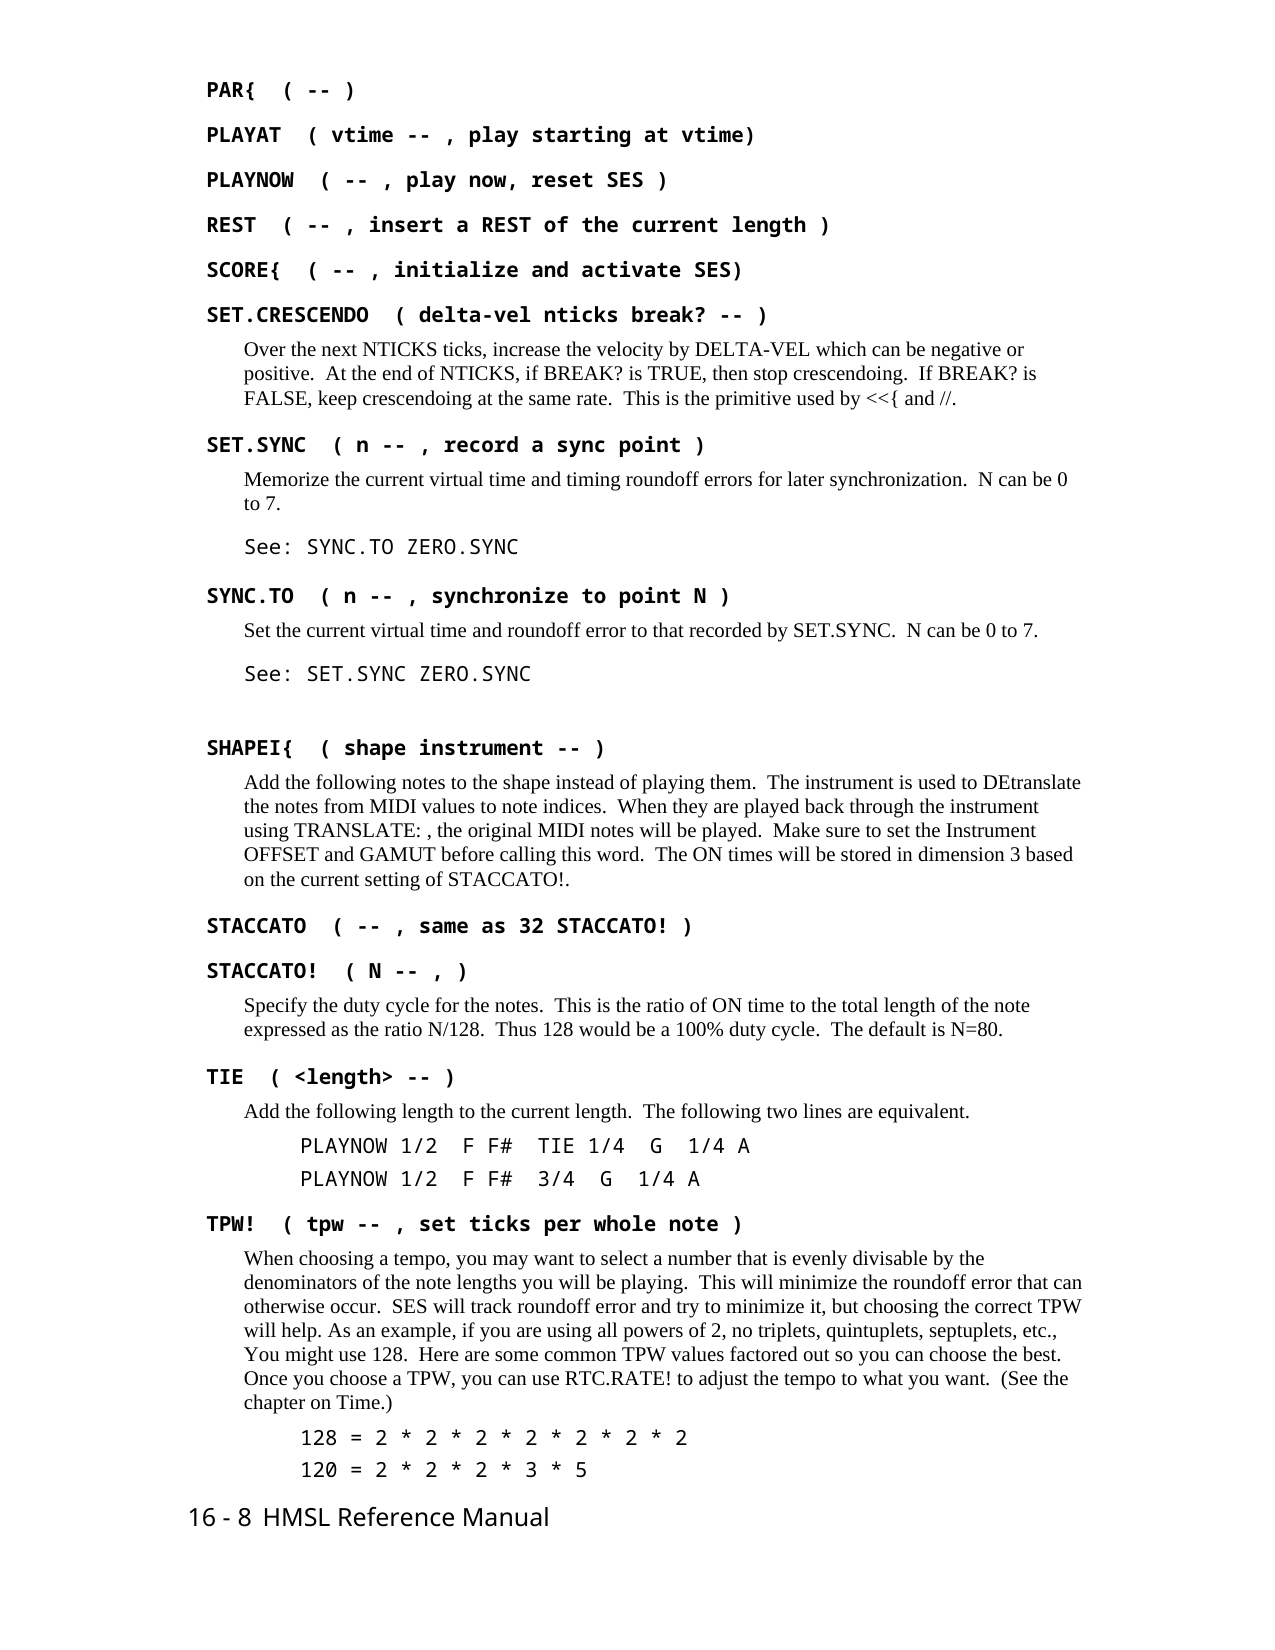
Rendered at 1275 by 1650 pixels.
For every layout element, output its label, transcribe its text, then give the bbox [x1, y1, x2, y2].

text SET.CRESCENDO ( delta-vel nticks break? -- ) [206, 301, 1162, 329]
text TPW! ( tpw -- , set ticks per whole note ) [206, 1209, 1162, 1237]
text See: SET.SYNC ZERO.SYNC [244, 659, 1087, 687]
text 128 = 2 * 2 * 2 * 2 * 2 * 2 * 2 [300, 1423, 1087, 1451]
text STACCATO! ( N -- , ) [206, 956, 1162, 985]
text REST ( -- , insert a REST of the current length ) [206, 210, 1162, 239]
text STACCATO ( -- , same as 32 STACCATO! ) [206, 911, 1162, 940]
text PLAYNOW 1/2 F F# TIE 1/4 G 1/4 A [300, 1131, 1087, 1160]
text SET.SYNC ( n -- , record a sync point ) [206, 430, 1162, 459]
text TIE ( <length> -- ) [206, 1062, 1162, 1091]
text PLAYNOW 1/2 F F# 3/4 G 1/4 A [300, 1164, 1087, 1192]
text 120 = 2 * 2 * 2 * 3 * 5 [300, 1455, 1087, 1484]
text When choosing a tempo, you may want to select a number that is evenly divisable by the denominators of the note lengths you will be playing. This will minimize the roundoff error that can otherwise occur. SES will track roundoff error and try to minimize it, but choosing the correct TPW will help. As an example, if you are using all powers of 2, no triplets, quintuplets, septuplets, etc., You might use 128. Here are some common TPW values factored out so you can choose the best. Once you choose a TPW, you can use RTC.RATE! to adjust the tempo to what you want. (See the chapter on Time.) [244, 1246, 1087, 1414]
text SHAPEI{ ( shape instrument -- ) [206, 733, 1162, 762]
text See: SYNC.TO ZERO.SYNC [244, 532, 1087, 560]
text SYNC.TO ( n -- , synchronize to point N ) [206, 581, 1162, 609]
text PLAYAT ( vtime -- , play starting at vtime) [206, 120, 1162, 148]
text Memorize the current virtual time and timing roundoff errors for later synchronization. N can be 0 to 7. [244, 467, 1087, 515]
text PLAYNOW ( -- , play now, reset SES ) [206, 165, 1162, 194]
text Set the current virtual time and roundoff error to that recorded by SET.SYNC. N can be 0 to 7. [244, 618, 1087, 642]
text Add the following notes to the shape instead of playing them. The instrument is used to DEtranslate the notes from MIDI values to note indices. When they are played back through the instrument using TRANSLATE: , the original MIDI notes will be played. Make sure to set the Instrument OFFSET and GAMUT before calling this word. The ON times will be stored in dimension 3 based on the current setting of STACCATO!. [244, 770, 1087, 891]
text Over the next NTICKS ticks, increase the velocity by DELTA-VEL which can be negative or positive. At the end of NTICKS, if BREAK? is TRUE, then stop crescendoing. If BREAK? is FALSE, keep crescendoing at the same rate. This is the primitive used by <<{ and //. [244, 337, 1087, 409]
text PAR{ ( -- ) [206, 75, 1162, 103]
text SCORE{ ( -- , initialize and activate SES) [206, 255, 1162, 284]
text Specify the duty cycle for the notes. This is the ratio of ON time to the total length of the note expressed as the ratio N/128. Thus 128 would be a 100% duty cycle. The default is N=80. [244, 993, 1087, 1041]
text Add the following length to the current length. The following two lines are equivalent. [244, 1099, 1087, 1123]
